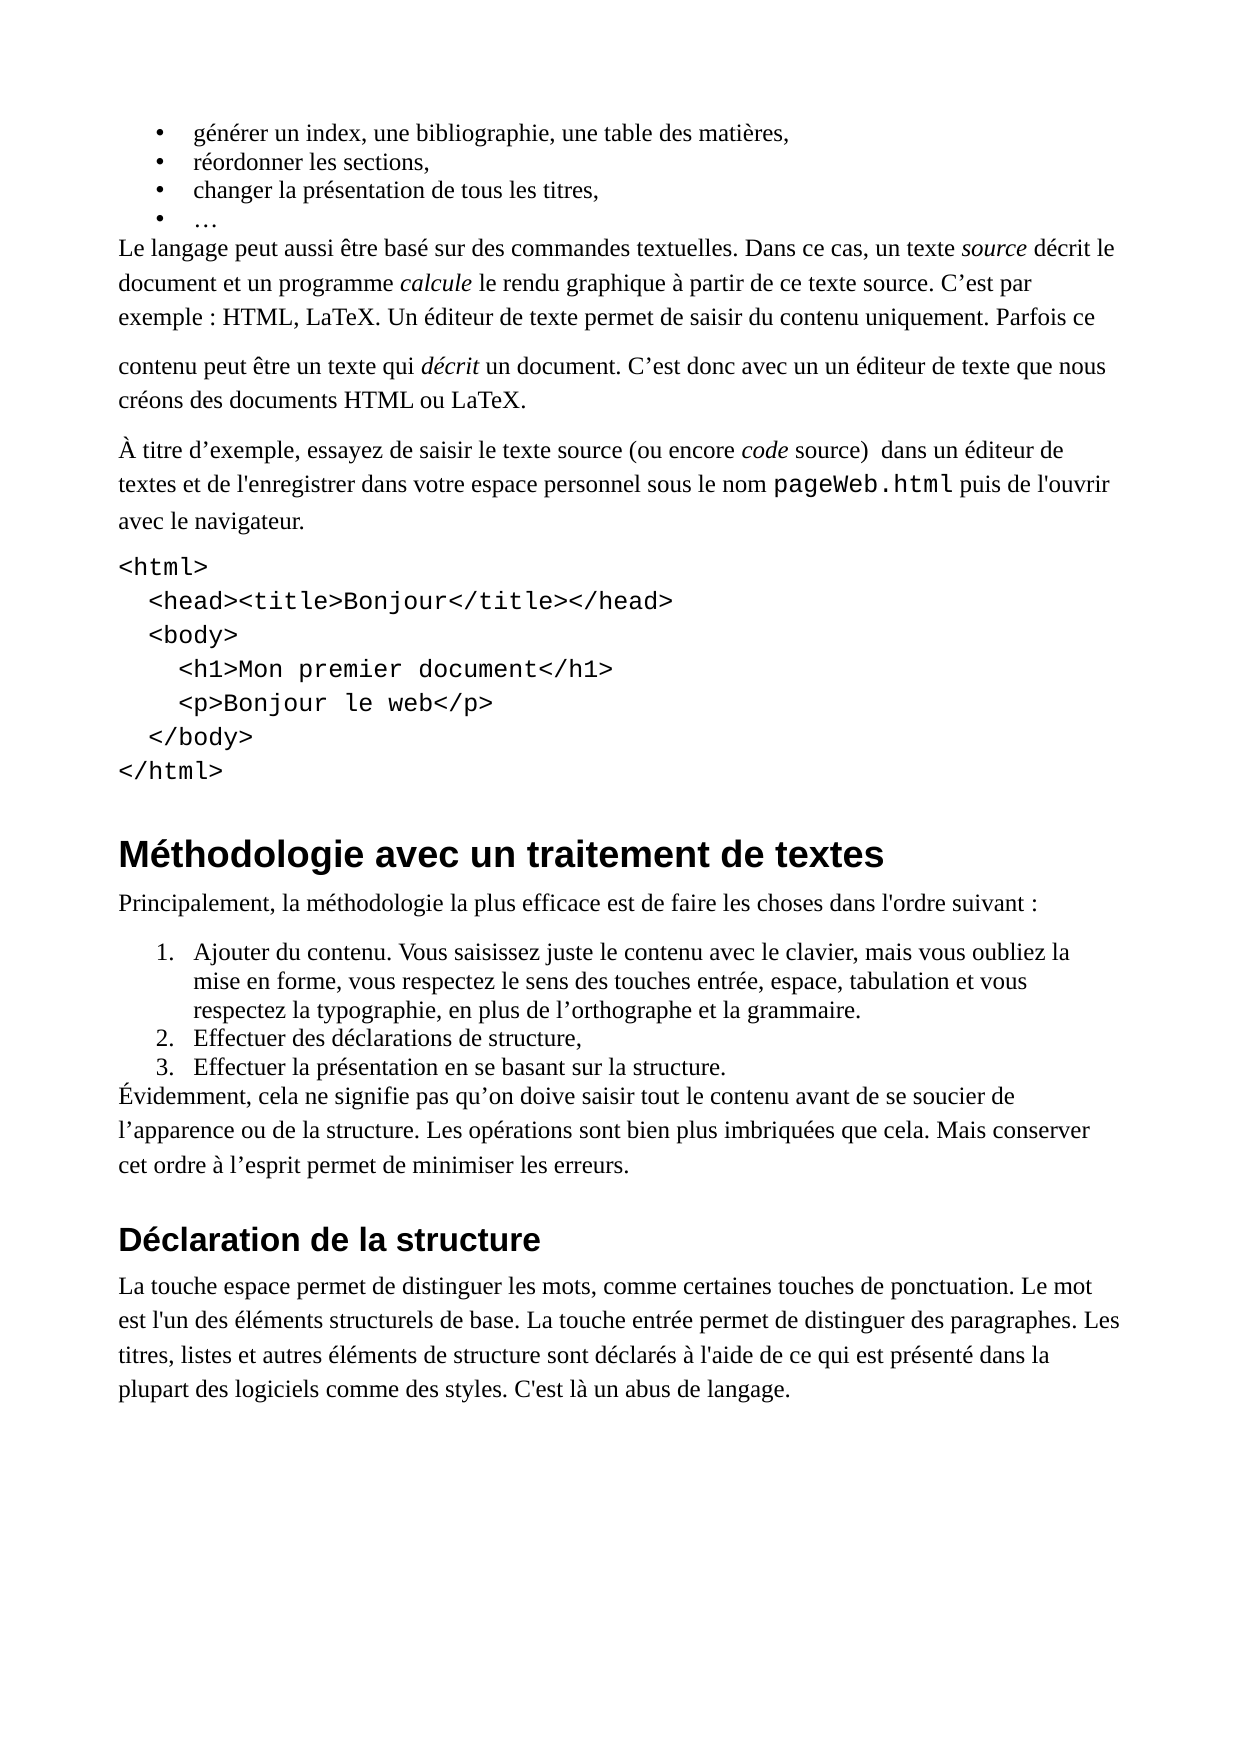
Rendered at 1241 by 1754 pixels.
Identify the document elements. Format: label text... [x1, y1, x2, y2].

text Évidemment, cela ne signifie pas qu’on doive saisir tout le contenu avant de se soucier de l’apparence ou de la structure. Les opérations sont bien plus imbriquées que cela. Mais conserver cet ordre à l’esprit permet de minimiser les erreurs. [118, 1081, 1122, 1179]
text Principalement, la méthodologie la plus efficace est de faire les choses dans l'ordre suivant : [118, 888, 1122, 917]
text À titre d’exemple, essayez de saisir le texte source (ou encore code source) dans un éditeur de textes et de l'enregistrer dans votre espace personnel sous le nom pageWeb.html puis de l'ouvrir avec le navigateur. [118, 435, 1122, 534]
list Ajouter du contenu. Vous saisissez juste le contenu avec le clavier, mais vous oubliez la mise en forme, vous respectez le sens des touches entrée, espace, tabulation et vous respectez la typographie, en plus de l’orthographe et la grammaire. [156, 937, 1122, 1023]
text La touche espace permet de distinguer les mots, comme certaines touches de ponctuation. Le mot est l'un des éléments structurels de base. La touche entrée permet de distinguer des paragraphes. Les titres, listes et autres éléments de structure sont déclarés à l'aide de ce qui est présenté dans la plupart des logiciels comme des styles. C'est là un abus de langage. [118, 1271, 1122, 1403]
subtitle Déclaration de la structure [118, 1220, 1122, 1258]
list réordonner les sections, [156, 147, 1122, 176]
text contenu peut être un texte qui décrit un document. C’est donc avec un un éditeur de texte que nous créons des documents HTML ou LaTeX. [118, 351, 1122, 414]
list Effectuer des déclarations de structure, [156, 1023, 1122, 1052]
list changer la présentation de tous les titres, [156, 176, 1122, 204]
text <html> <head><title>Bonjour</title></head> <body> <h1>Mon premier document</h1> <p>Bonjour le web</p> </body> </html> [118, 555, 1122, 787]
list générer un index, une bibliographie, une table des matières, [156, 118, 1122, 147]
subtitle Méthodologie avec un traitement de textes [118, 832, 1122, 876]
list … [156, 204, 1122, 233]
text Le langage peut aussi être basé sur des commandes textuelles. Dans ce cas, un texte source décrit le document et un programme calcule le rendu graphique à partir de ce texte source. C’est par exemple : HTML, LaTeX. Un éditeur de texte permet de saisir du contenu uniquement. Parfois ce [118, 233, 1122, 331]
list Effectuer la présentation en se basant sur la structure. [156, 1052, 1122, 1081]
